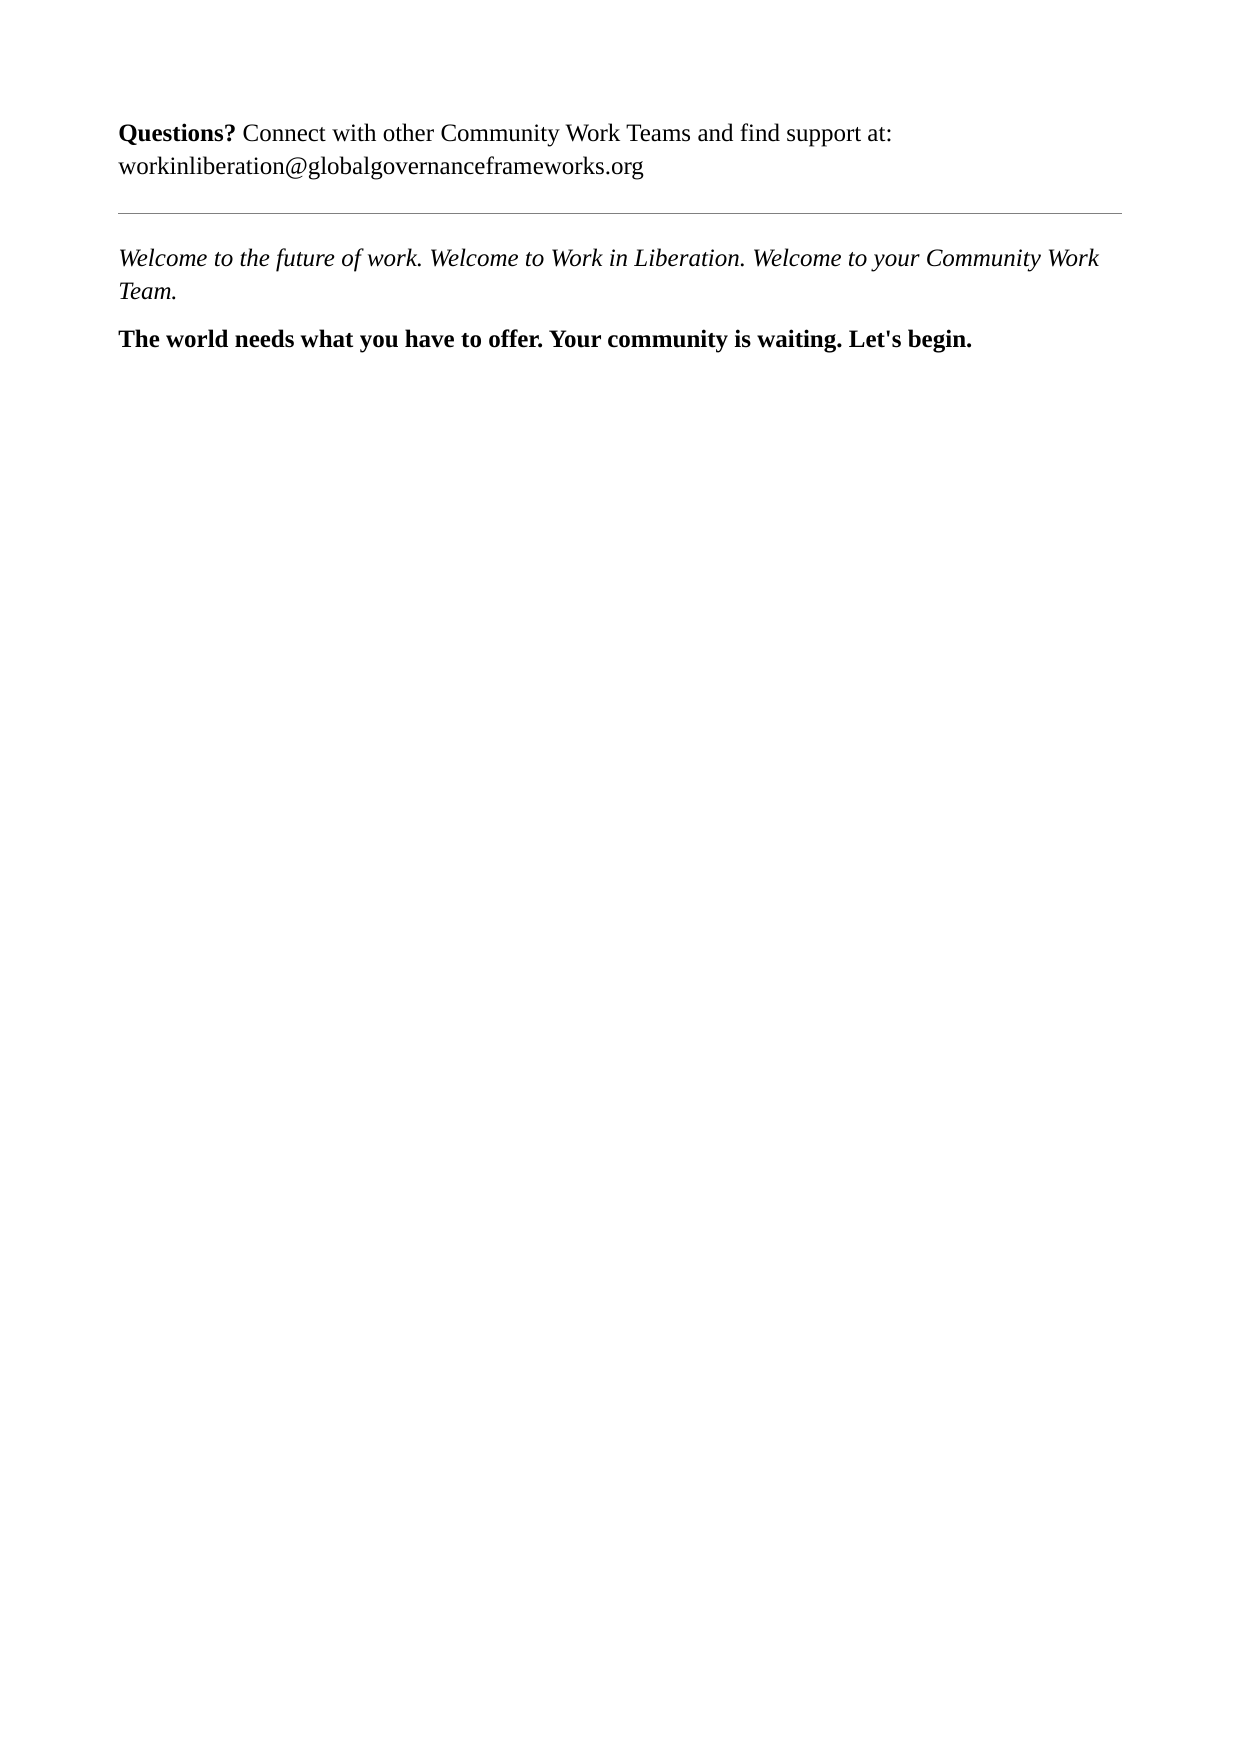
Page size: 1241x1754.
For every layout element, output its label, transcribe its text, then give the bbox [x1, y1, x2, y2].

text Questions? Connect with other Community Work Teams and find support at: workinliberation@globalgovernanceframeworks.org [118, 118, 1122, 180]
text The world needs what you have to offer. Your community is waiting. Let's begin. [118, 324, 1122, 352]
text Welcome to the future of work. Welcome to Work in Liberation. Welcome to your Community Work Team. [118, 243, 1122, 305]
